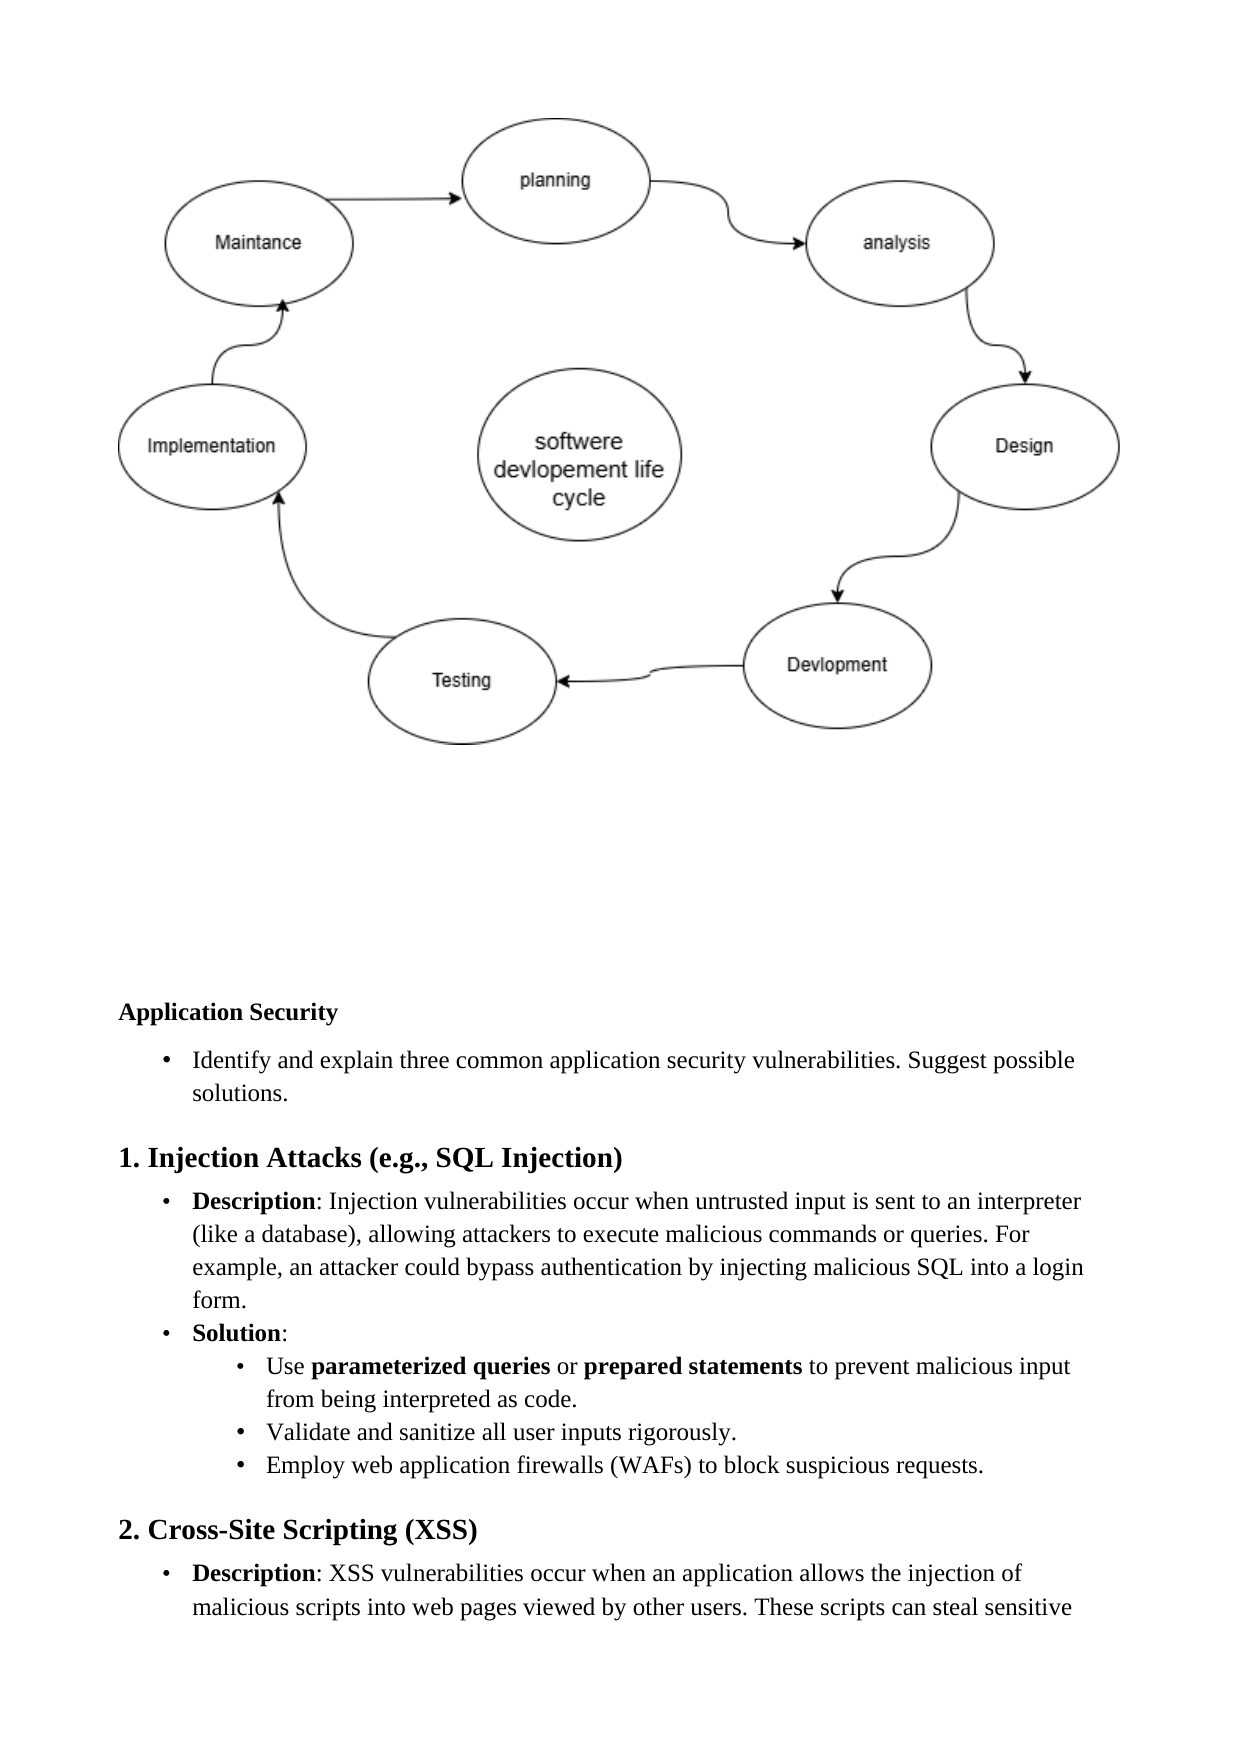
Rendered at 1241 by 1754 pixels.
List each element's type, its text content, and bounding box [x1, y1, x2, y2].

list Description: XSS vulnerabilities occur when an application allows the injection of malicious scripts into web pages viewed by other users. These scripts can steal sensitive [162, 1558, 1122, 1620]
list Employ web application firewalls (WAFs) to block suspicious requests. [236, 1450, 1122, 1479]
list Use parameterized queries or prepared statements to prevent malicious input from being interpreted as code. [236, 1351, 1122, 1413]
list Solution: [162, 1318, 1122, 1347]
list Identify and explain three common application security vulnerabilities. Suggest possible solutions. [162, 1045, 1122, 1107]
text Application Security [118, 997, 1122, 1026]
text 2. Cross-Site Scripting (XSS) [118, 1512, 1122, 1546]
list Description: Injection vulnerabilities occur when untrusted input is sent to an interpreter (like a database), allowing attackers to execute malicious commands or queries. For example, an attacker could bypass authentication by injecting malicious SQL into a login form. [162, 1186, 1122, 1314]
list Validate and sanitize all user inputs rigorously. [236, 1417, 1122, 1446]
text 1. Injection Attacks (e.g., SQL Injection) [118, 1140, 1122, 1174]
